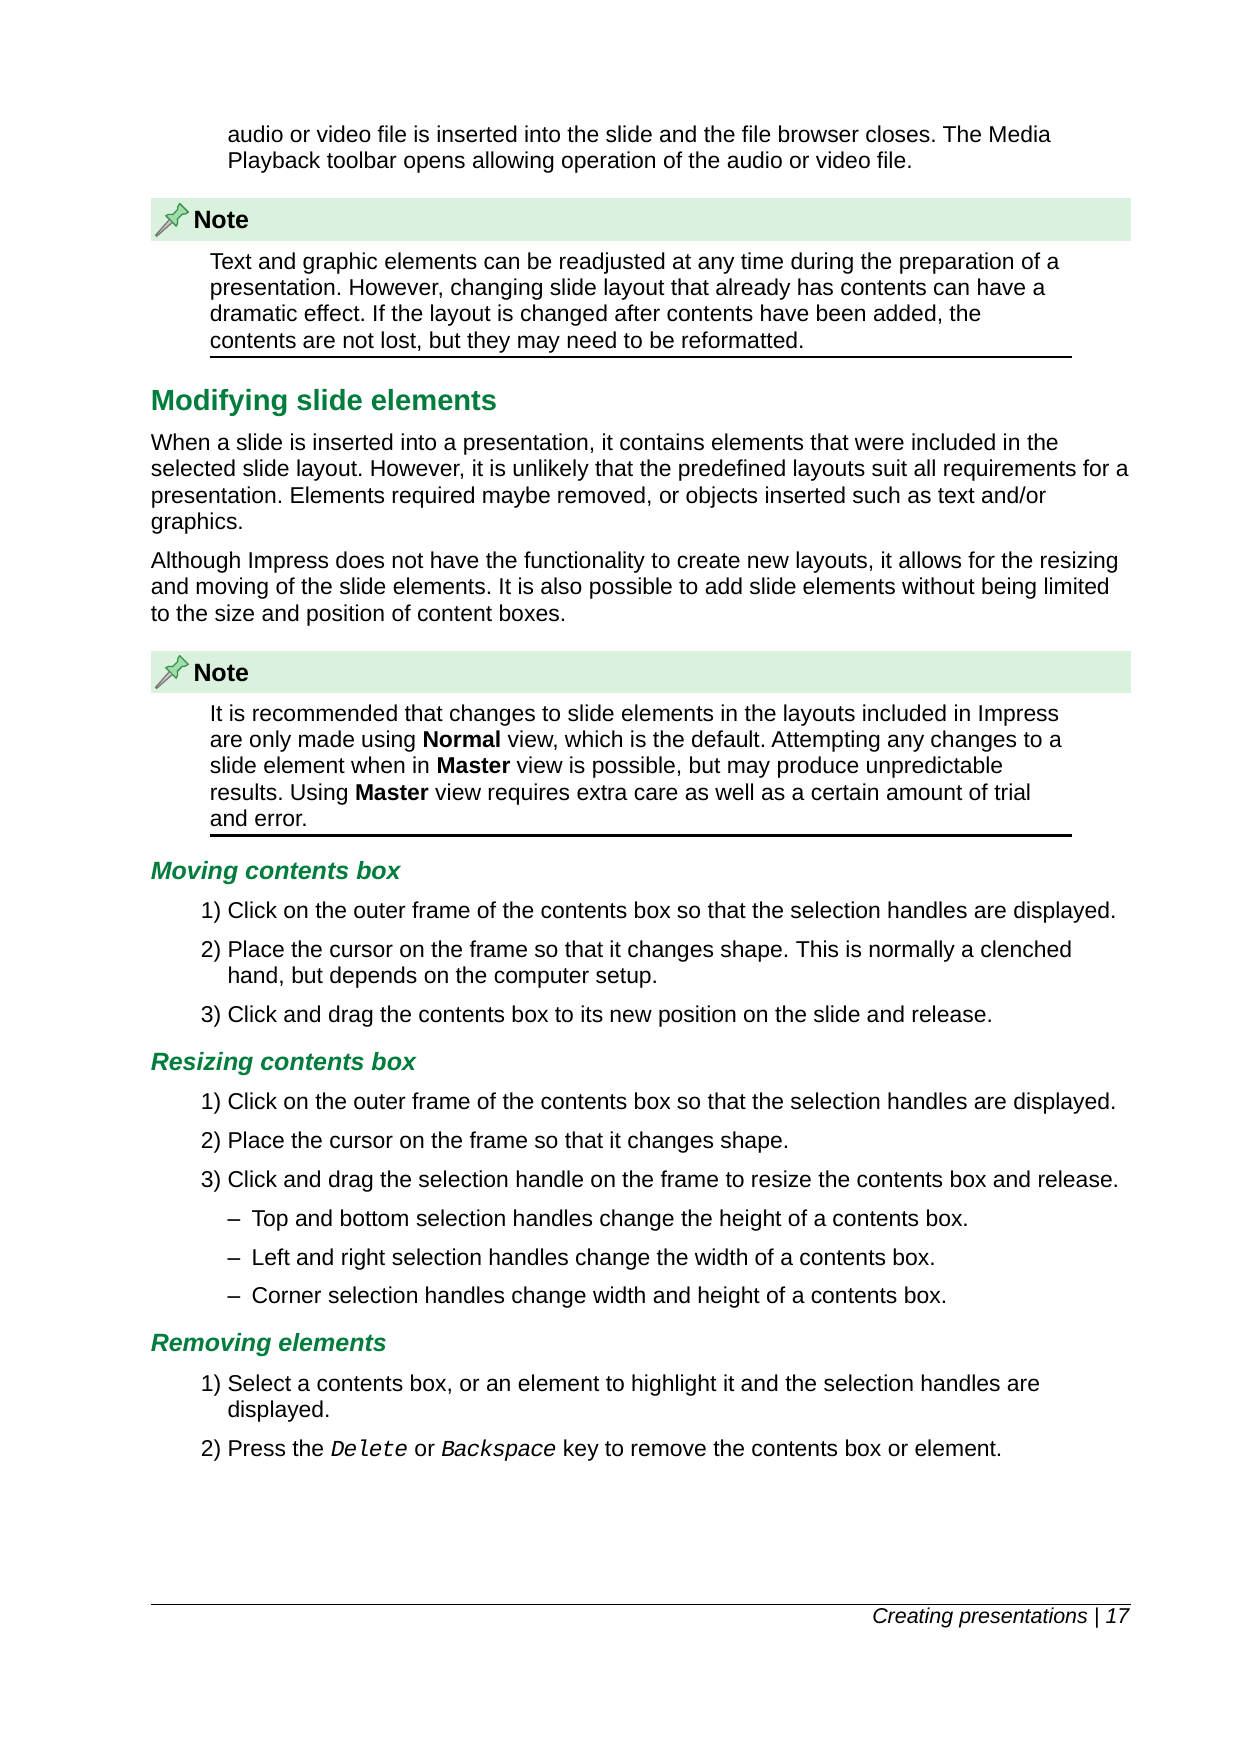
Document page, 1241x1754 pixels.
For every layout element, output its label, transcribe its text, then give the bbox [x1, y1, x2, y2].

subtitle Modifying slide elements [151, 383, 1131, 416]
list Press the Delete or Backspace key to remove the contents box or element. [227, 1435, 1131, 1463]
text It is recommended that changes to slide elements in the layouts included in Impress are only made using Normal view, which is the default. Attempting any changes to a slide element when in Master view is possible, but may produce unpredictable results. Using Master view requires extra care as well as a certain amount of trial and error. [209, 700, 1072, 837]
list Click and drag the selection handle on the frame to resize the contents box and release. [227, 1166, 1131, 1192]
list Click and drag the contents box to its new position on the slide and release. [227, 1001, 1131, 1028]
list Corner selection handles change width and height of a contents box. [227, 1282, 1131, 1309]
text audio or video file is inserted into the slide and the file browser closes. The Media Playback toolbar opens allowing operation of the audio or video file. [227, 121, 1131, 174]
list Select a contents box, or an element to highlight it and the selection handles are displayed. [227, 1369, 1131, 1422]
list Place the cursor on the frame so that it changes shape. [227, 1127, 1131, 1153]
subtitle Moving contents box [151, 856, 1131, 885]
list Left and right selection handles change the width of a contents box. [227, 1244, 1131, 1270]
subtitle Note [193, 651, 1131, 693]
text When a slide is inserted into a presentation, it contains elements that were included in the selected slide layout. However, it is unlikely that the predefined layouts suit all requirements for a presentation. Elements required maybe removed, or objects inserted such as text and/or graphics. [151, 429, 1131, 534]
list Top and bottom selection handles change the height of a contents box. [227, 1205, 1131, 1231]
subtitle Removing elements [151, 1328, 1131, 1357]
text Text and graphic elements can be readjusted at any time during the preparation of a presentation. However, changing slide layout that already has contents can have a dramatic effect. If the layout is changed after contents have been added, the contents are not lost, but they may need to be reformatted. [209, 248, 1072, 358]
subtitle Note [151, 198, 1131, 241]
list Click on the outer frame of the contents box so that the selection handles are displayed. [227, 1088, 1131, 1114]
subtitle Resizing contents box [151, 1047, 1131, 1076]
list Click on the outer frame of the contents box so that the selection handles are displayed. [227, 897, 1131, 923]
text Although Impress does not have the functionality to create new layouts, it allows for the resizing and moving of the slide elements. It is also possible to add slide elements without being limited to the size and position of content boxes. [151, 547, 1131, 626]
list Place the cursor on the frame so that it changes shape. This is normally a clenched hand, but depends on the computer setup. [227, 936, 1131, 989]
